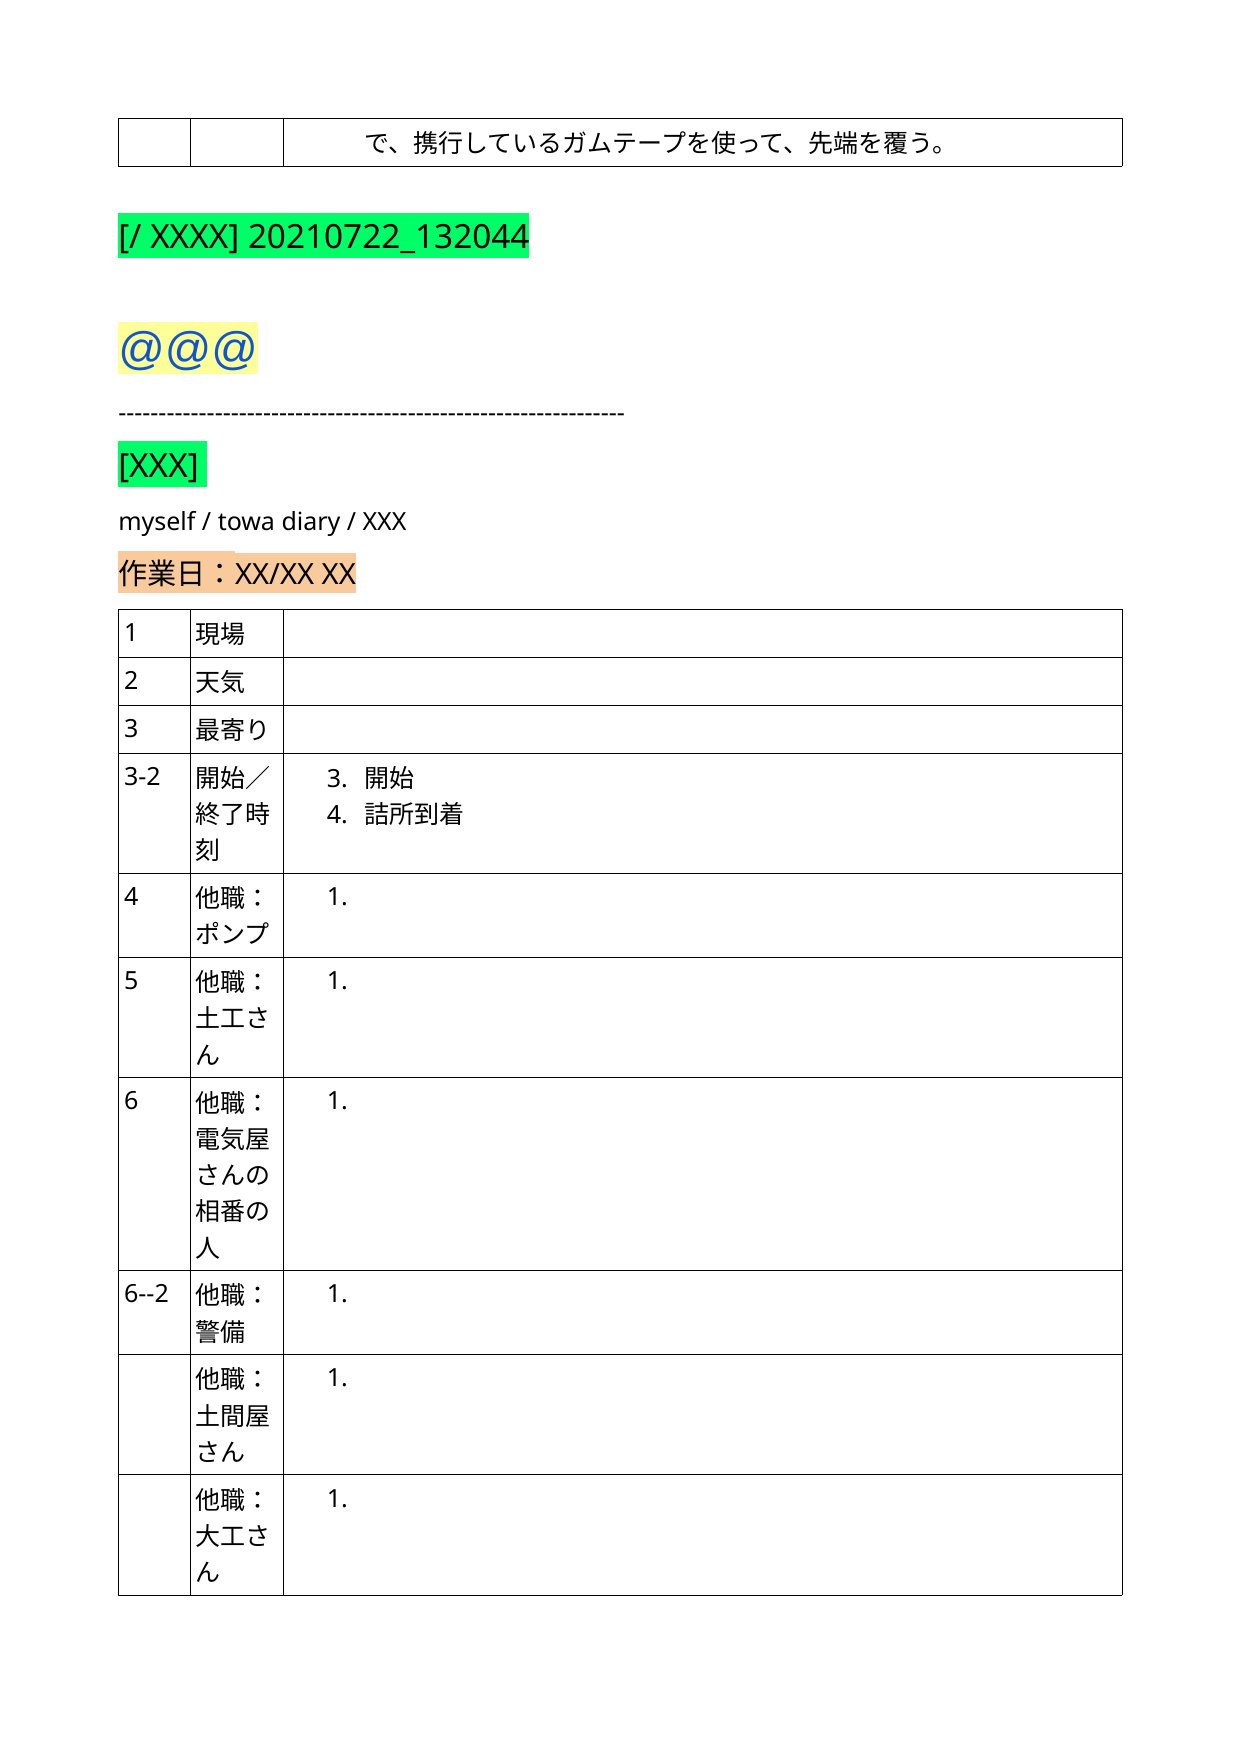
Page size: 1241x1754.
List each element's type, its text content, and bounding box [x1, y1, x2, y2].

table_cell [284, 1271, 1122, 1354]
table_header 1 [119, 610, 190, 657]
text [XXX] [118, 441, 1122, 487]
table_cell [119, 1475, 190, 1595]
table_cell 5 [119, 958, 190, 1077]
table_cell で、携行しているガムテープを使って、先端を覆う。 [284, 119, 1122, 166]
text myself / towa diary / XXX [118, 504, 1122, 538]
table_cell 他職：電気屋さんの相番の人 [191, 1078, 283, 1270]
table_cell [284, 658, 1122, 705]
table_cell [191, 119, 283, 166]
text [/ XXXX] 20210722_132044 [118, 213, 1122, 258]
table_cell 2 [119, 658, 190, 705]
table_cell 他職：土間屋さん [191, 1355, 283, 1474]
table_cell 6 [119, 1078, 190, 1270]
table_header 現場 [191, 610, 283, 657]
table_cell 開始／終了時刻 [191, 754, 283, 873]
text --------------------------------------------------------------- [118, 394, 1122, 428]
table_cell [284, 1078, 1122, 1270]
table_cell 3 [119, 706, 190, 752]
table_cell [284, 958, 1122, 1077]
table_cell 他職：警備 [191, 1271, 283, 1354]
table_cell 最寄り [191, 706, 283, 752]
table_cell 他職：大工さん [191, 1475, 283, 1595]
table_cell 他職：土工さん [191, 958, 283, 1077]
table_cell 天気 [191, 658, 283, 705]
table_cell [284, 706, 1122, 752]
table_cell 6--2 [119, 1271, 190, 1354]
table_header [284, 610, 1122, 657]
table_cell [284, 874, 1122, 957]
table_cell [119, 119, 190, 166]
table_cell [284, 1475, 1122, 1595]
table_cell 4 [119, 874, 190, 957]
table_cell [284, 1355, 1122, 1474]
table_cell 他職：ポンプ [191, 874, 283, 957]
table_cell [119, 1355, 190, 1474]
table_cell 3-2 [119, 754, 190, 873]
text 作業日：XX/XX XX [118, 551, 1122, 593]
text @@@ [118, 322, 1122, 374]
table_cell 開始 詰所到着 [284, 754, 1122, 873]
